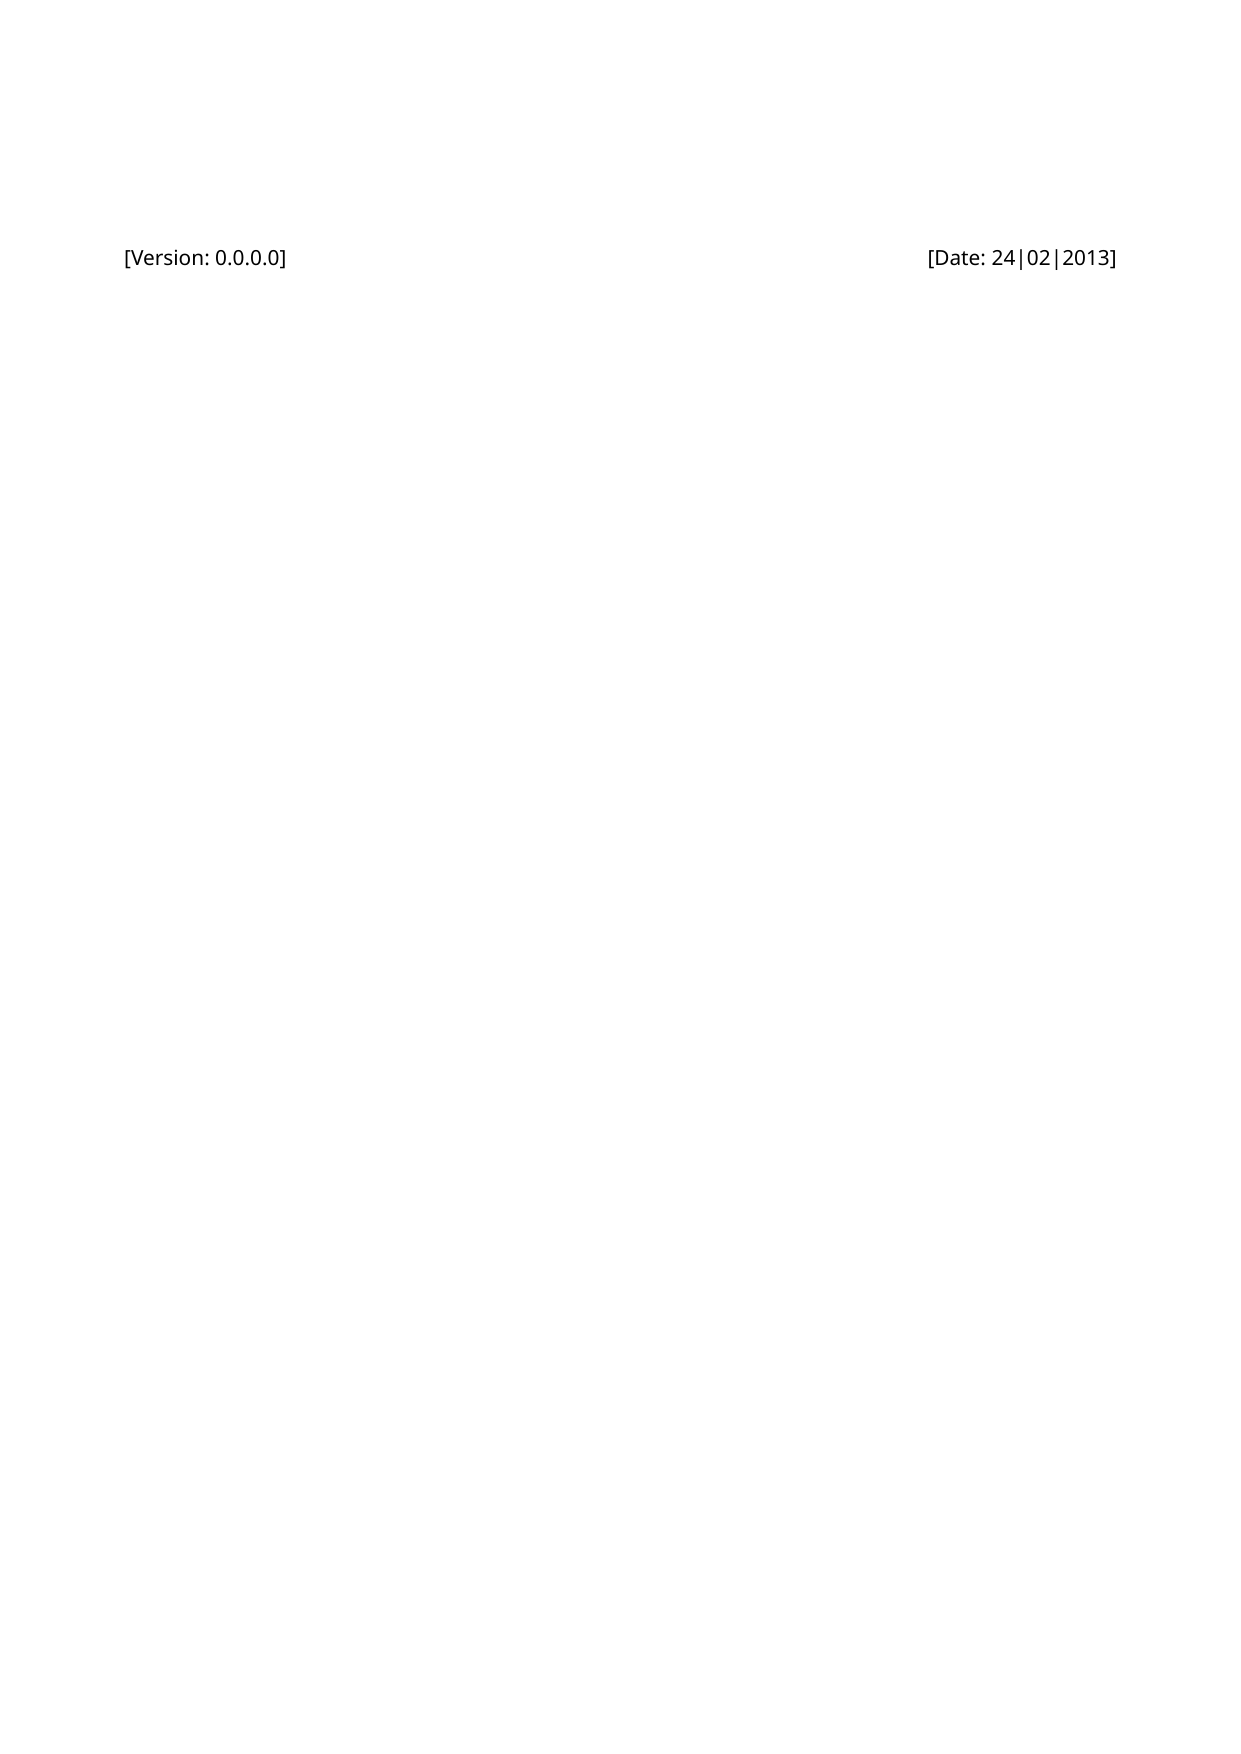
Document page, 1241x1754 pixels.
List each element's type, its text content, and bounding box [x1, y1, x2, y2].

table_header [Version: 0.0.0.0] [118, 237, 620, 277]
table_header [Date: 24|02|2013] [620, 237, 1122, 277]
